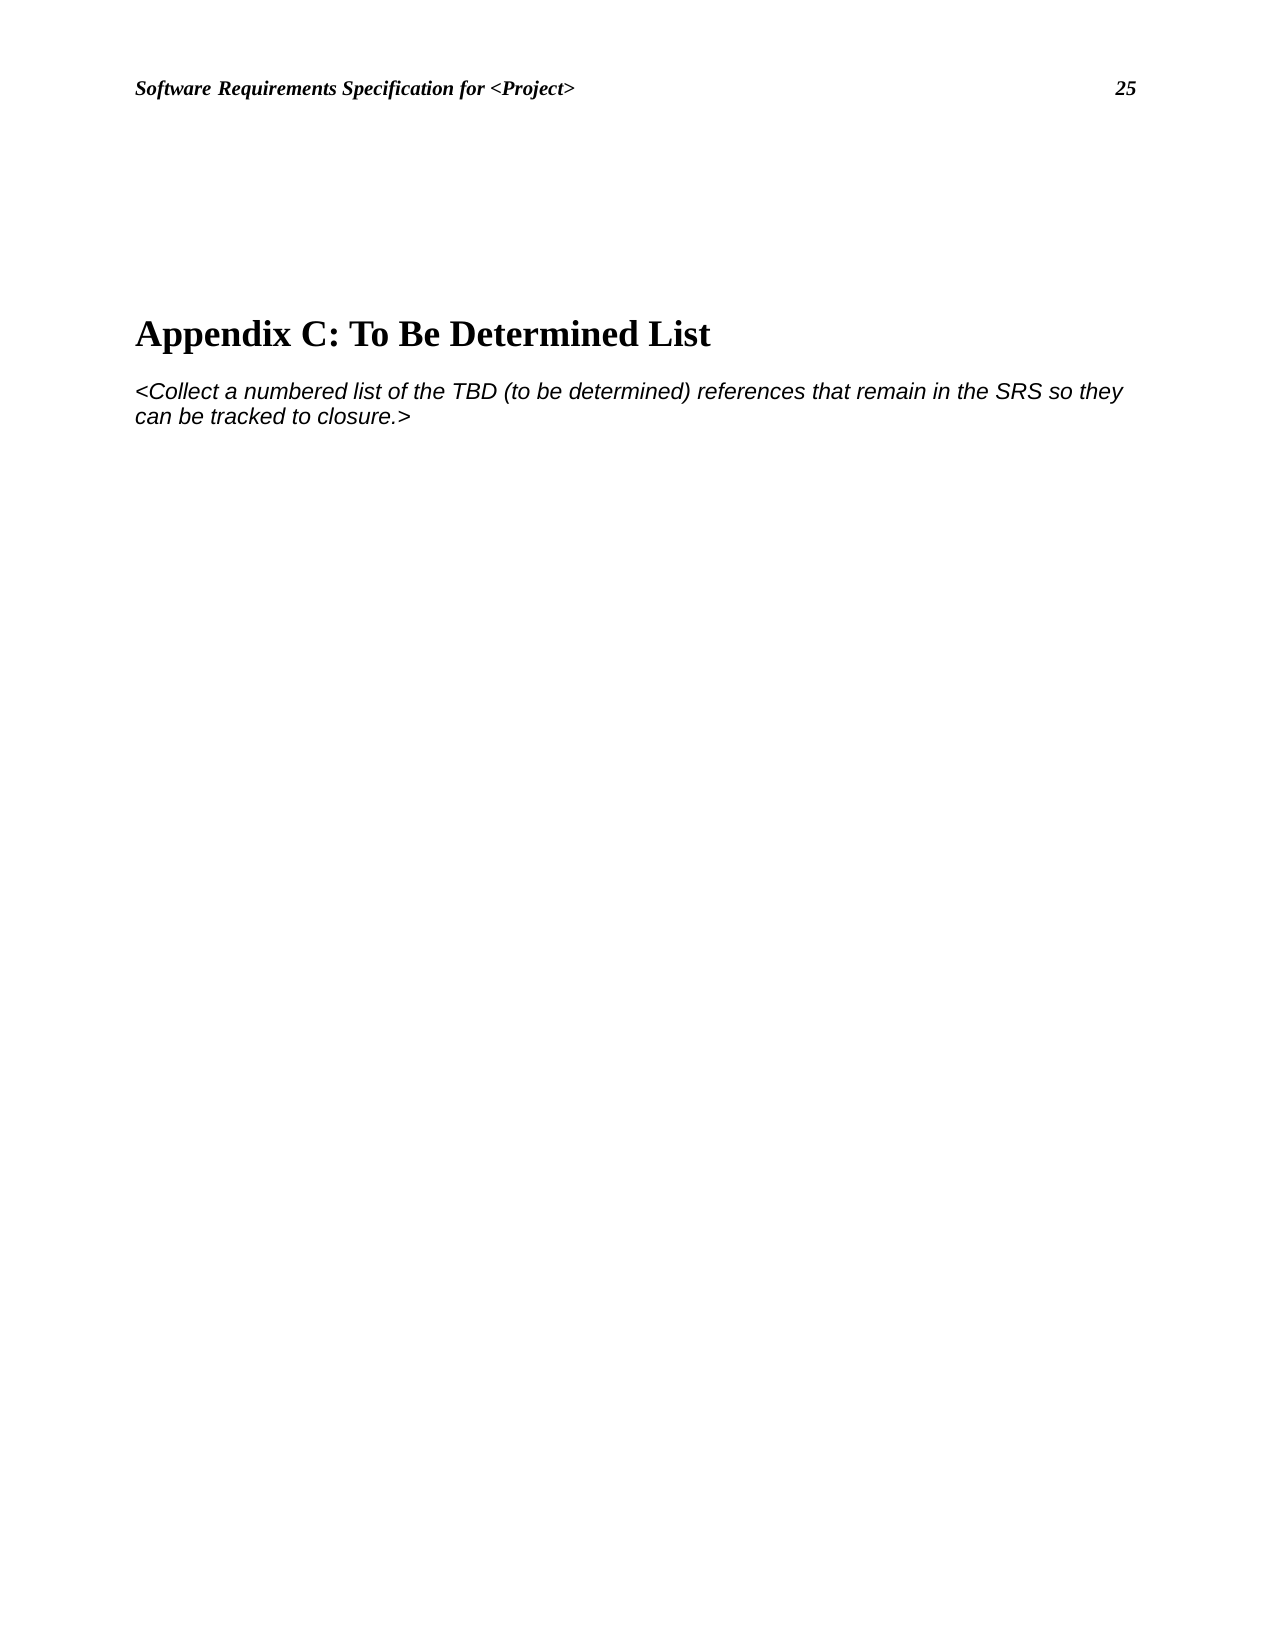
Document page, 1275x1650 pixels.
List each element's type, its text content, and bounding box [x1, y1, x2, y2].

text Appendix C: To Be Determined List [135, 311, 1140, 354]
text <Collect a numbered list of the TBD (to be determined) references that remain in the SRS so they can be tracked to closure.> [135, 379, 1140, 429]
